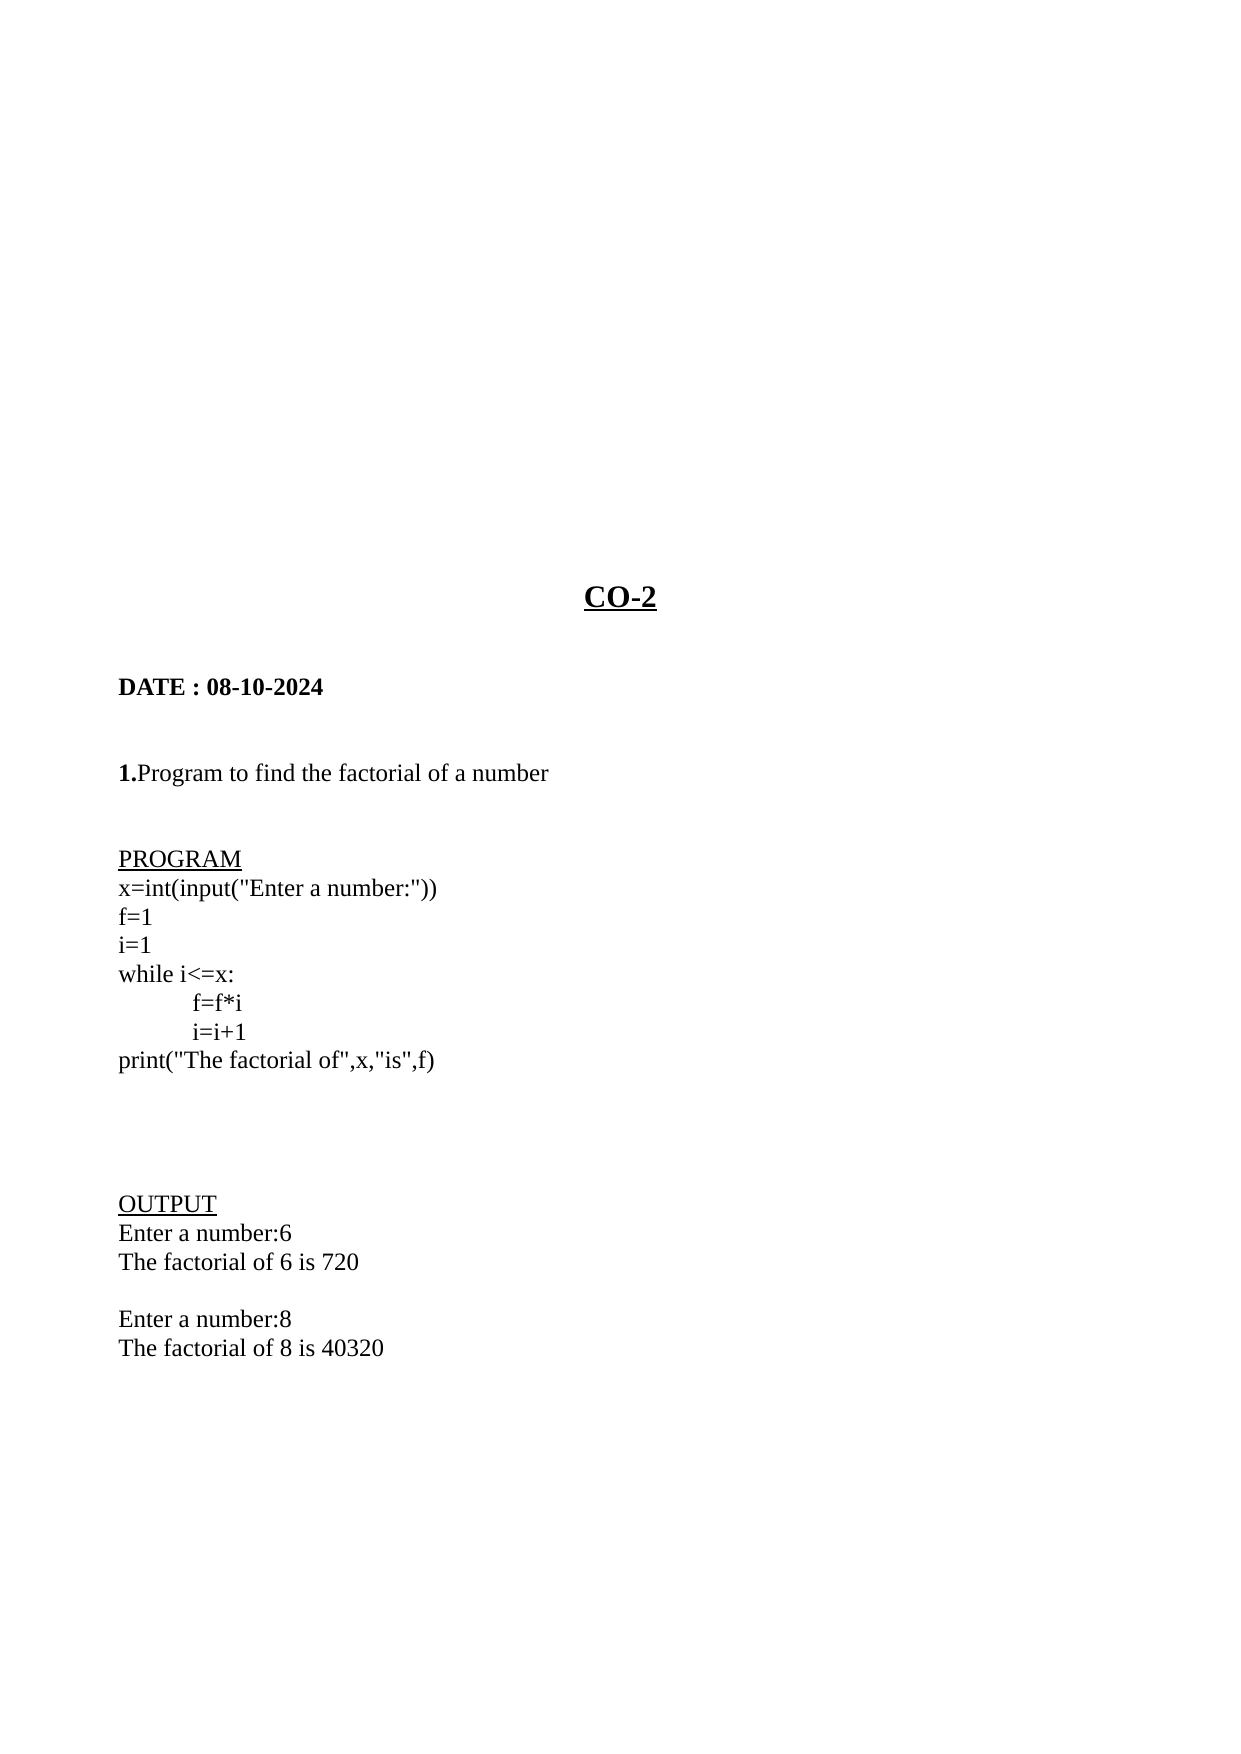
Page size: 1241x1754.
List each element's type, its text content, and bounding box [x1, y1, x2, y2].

text i=1 [118, 930, 1122, 959]
text i=i+1 [118, 1017, 1122, 1045]
text CO-2 [118, 578, 1122, 614]
text print("The factorial of",x,"is",f) [118, 1045, 1122, 1074]
text OUTPUT [118, 1189, 1122, 1218]
text The factorial of 8 is 40320 [118, 1333, 1122, 1362]
text The factorial of 6 is 720 [118, 1247, 1122, 1275]
text f=1 [118, 902, 1122, 930]
text PROGRAM [118, 844, 1122, 873]
text Enter a number:8 [118, 1304, 1122, 1333]
text Enter a number:6 [118, 1218, 1122, 1247]
text DATE : 08-10-2024 [118, 672, 1122, 700]
text x=int(input("Enter a number:")) [118, 873, 1122, 902]
text while i<=x: [118, 959, 1122, 988]
text f=f*i [118, 988, 1122, 1017]
text 1.Program to find the factorial of a number [118, 758, 1122, 787]
